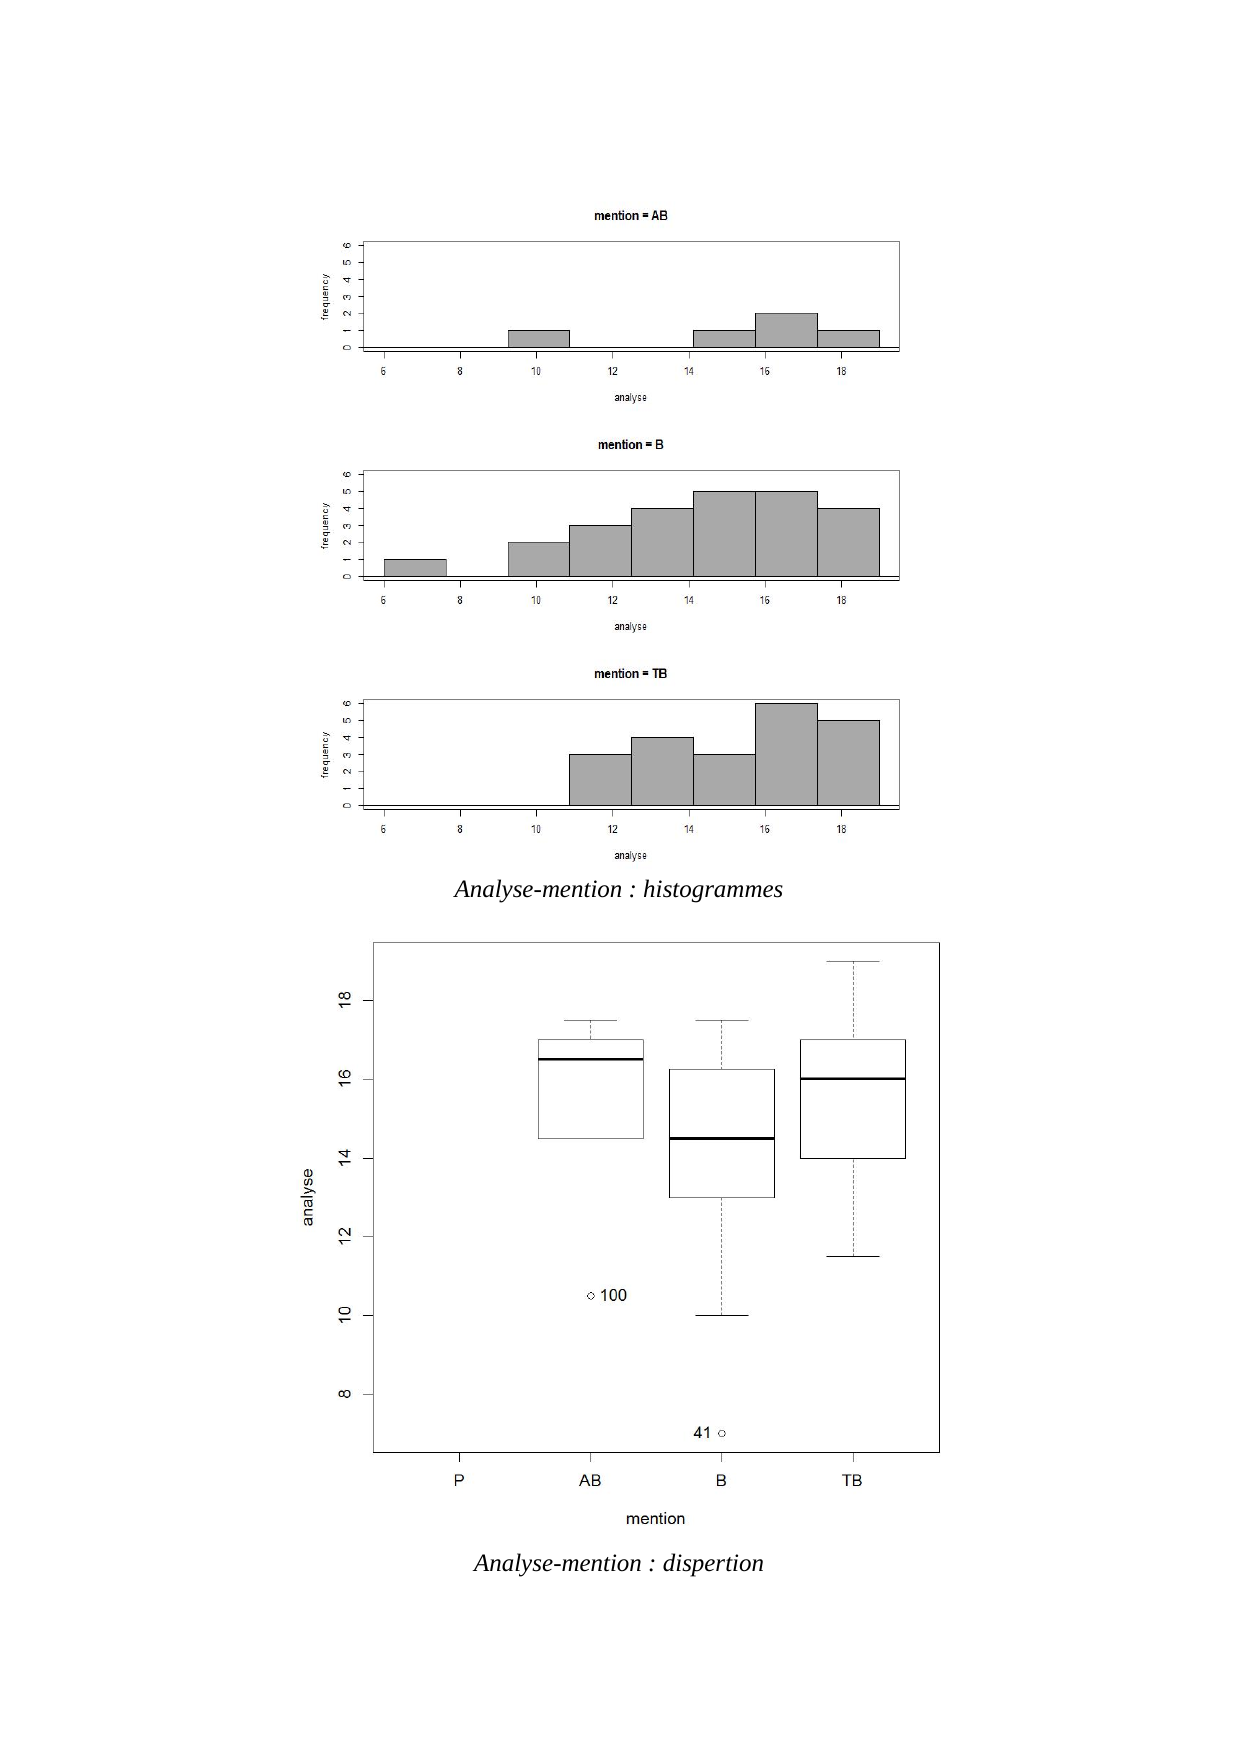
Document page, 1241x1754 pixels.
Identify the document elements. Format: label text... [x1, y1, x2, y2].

picture [296, 933, 945, 1548]
text Analyse-mention : histogrammes [317, 875, 923, 903]
picture [317, 188, 923, 875]
text Analyse-mention : dispertion [296, 1548, 944, 1576]
